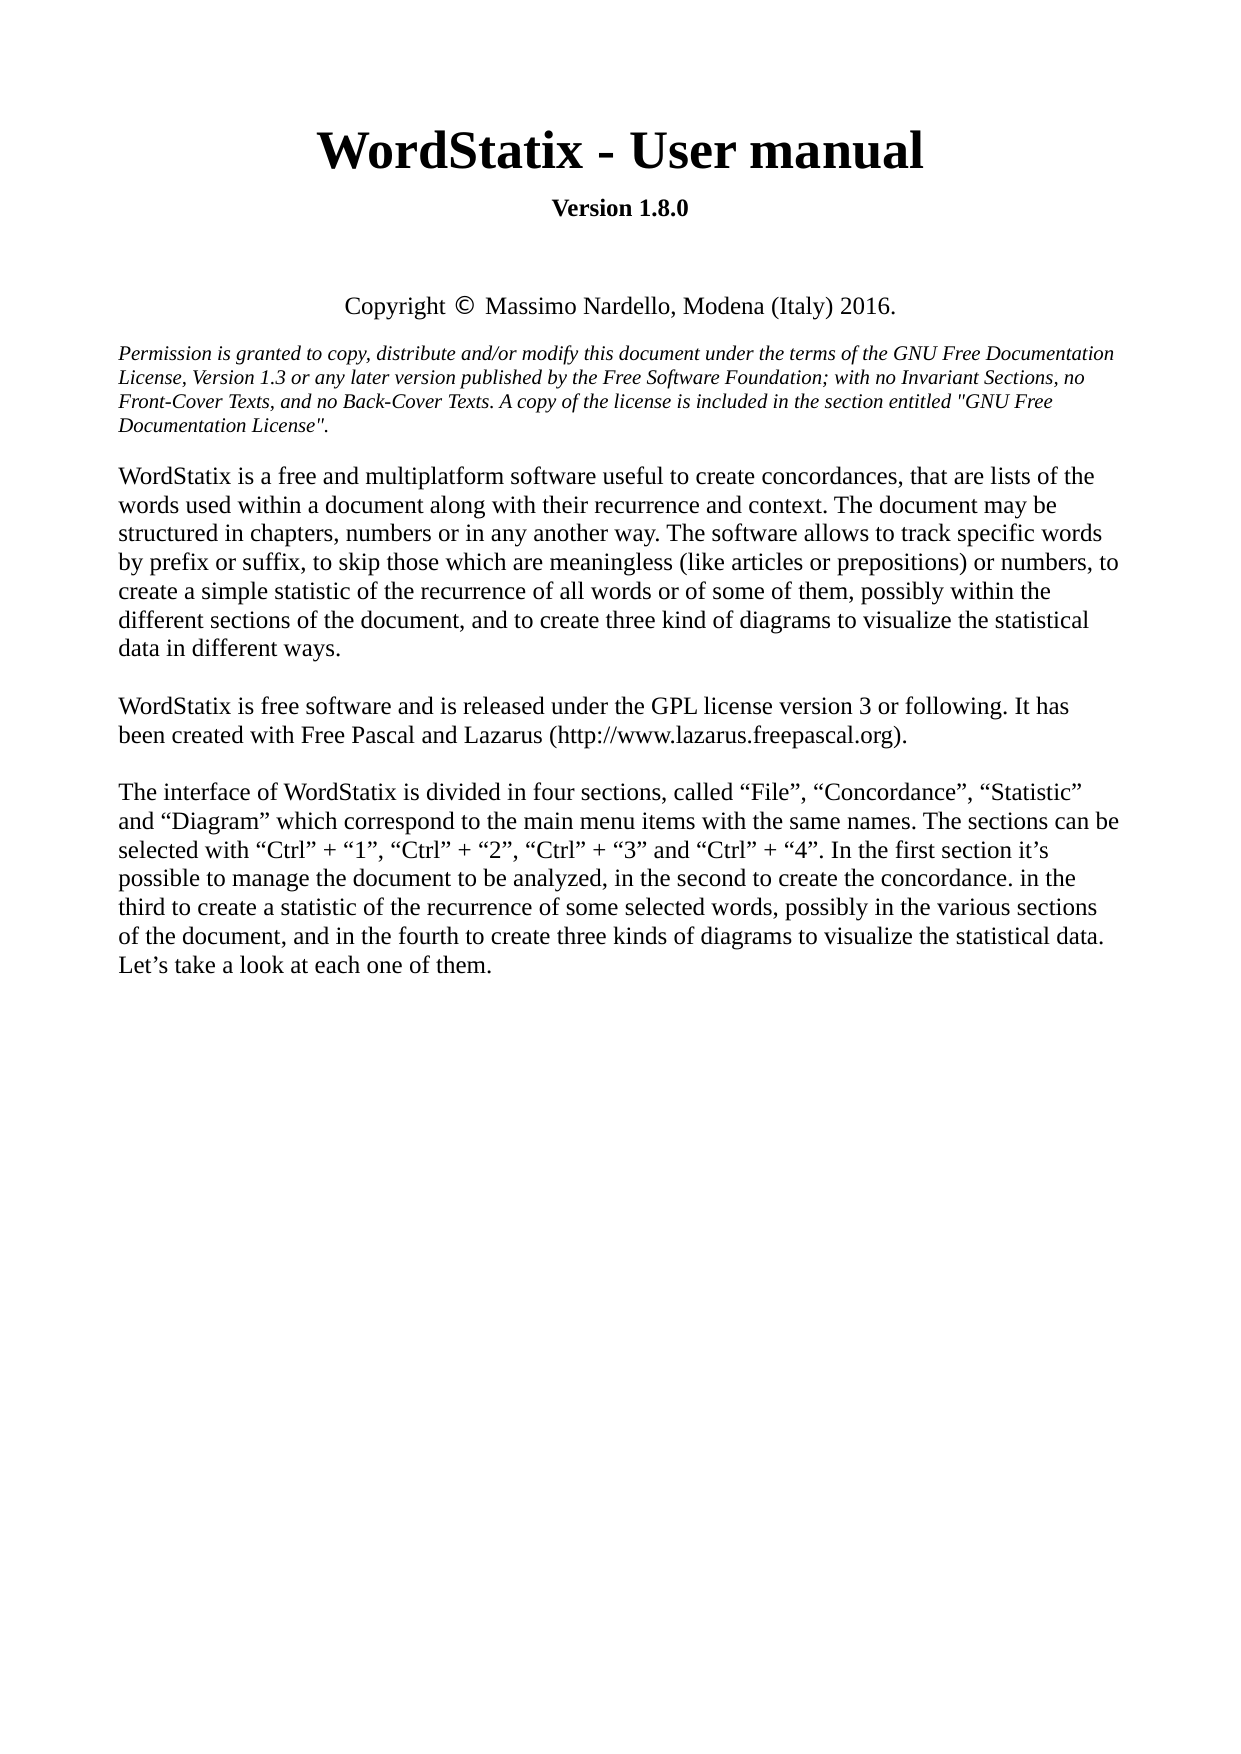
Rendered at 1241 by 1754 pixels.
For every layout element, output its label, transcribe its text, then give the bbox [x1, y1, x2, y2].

text WordStatix is a free and multiplatform software useful to create concordances, that are lists of the words used within a document along with their recurrence and context. The document may be structured in chapters, numbers or in any another way. The software allows to track specific words by prefix or suffix, to skip those which are meaningless (like articles or prepositions) or numbers, to create a simple statistic of the recurrence of all words or of some of them, possibly within the different sections of the document, and to create three kind of diagrams to visualize the statistical data in different ways. [118, 461, 1122, 662]
text WordStatix is free software and is released under the GPL license version 3 or following. It has been created with Free Pascal and Lazarus (http://www.lazarus.freepascal.org). [118, 691, 1122, 748]
text Version 1.8.0 [118, 193, 1122, 222]
subtitle WordStatix - User manual [118, 118, 1122, 180]
text Permission is granted to copy, distribute and/or modify this document under the terms of the GNU Free Documentation License, Version 1.3 or any later version published by the Free Software Foundation; with no Invariant Sections, no Front-Cover Texts, and no Back-Cover Texts. A copy of the license is included in the section entitled "GNU Free Documentation License". [118, 341, 1122, 437]
text The interface of WordStatix is divided in four sections, called “File”, “Concordance”, “Statistic” and “Diagram” which correspond to the main menu items with the same names. The sections can be selected with “Ctrl” + “1”, “Ctrl” + “2”, “Ctrl” + “3” and “Ctrl” + “4”. In the first section it’s possible to manage the document to be analyzed, in the second to create the concordance. in the third to create a statistic of the recurrence of some selected words, possibly in the various sections of the document, and in the fourth to create three kinds of diagrams to visualize the statistical data. Let’s take a look at each one of them. [118, 777, 1122, 978]
text Copyright © Massimo Nardello, Modena (Italy) 2016. [118, 291, 1122, 320]
